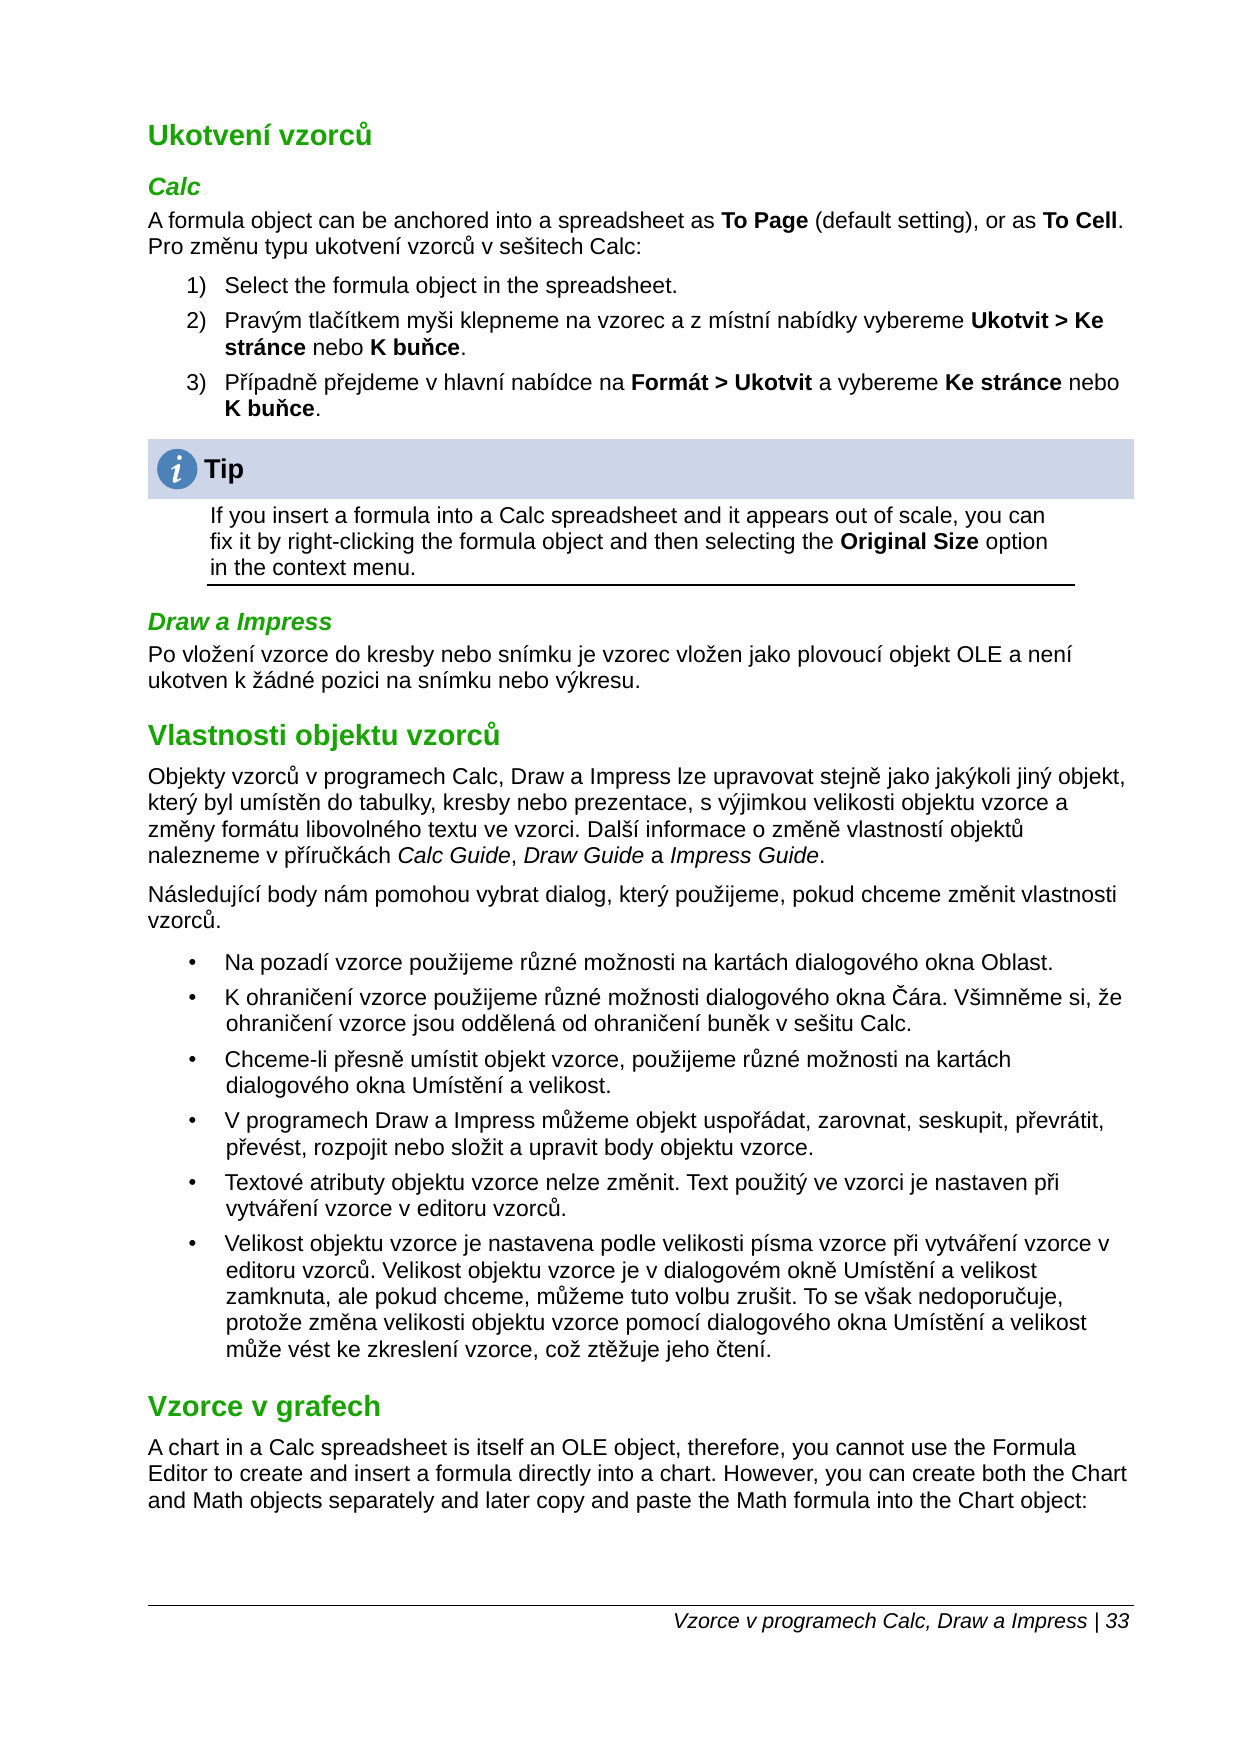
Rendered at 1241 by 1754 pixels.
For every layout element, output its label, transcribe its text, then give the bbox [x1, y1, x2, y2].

text Po vložení vzorce do kresby nebo snímku je vzorec vložen jako plovoucí objekt OLE a není ukotven k žádné pozici na snímku nebo výkresu. [148, 641, 1134, 694]
subtitle Vlastnosti objektu vzorců [148, 717, 1134, 751]
subtitle Calc [148, 172, 1134, 201]
list Případně přejdeme v hlavní nabídce na Formát > Ukotvit a vybereme Ke stránce nebo K buňce. [207, 369, 1134, 422]
text A chart in a Calc spreadsheet is itself an OLE object, therefore, you cannot use the Formula Editor to create and insert a formula directly into a chart. However, you can create both the Chart and Math objects separately and later copy and paste the Math formula into the Chart object: [148, 1434, 1134, 1513]
text A formula object can be anchored into a spreadsheet as To Page (default setting), or as To Cell. Pro změnu typu ukotvení vzorců v sešitech Calc: [148, 207, 1134, 260]
list Select the formula object in the spreadsheet. [207, 272, 1134, 298]
text Následující body nám pomohou vybrat dialog, který použijeme, pokud chceme změnit vlastnosti vzorců. [148, 881, 1134, 933]
list V programech Draw a Impress můžeme objekt uspořádat, zarovnat, seskupit, převrátit, převést, rozpojit nebo složit a upravit body objektu vzorce. [185, 1104, 1134, 1160]
text Objekty vzorců v programech Calc, Draw a Impress lze upravovat stejně jako jakýkoli jiný objekt, který byl umístěn do tabulky, kresby nebo prezentace, s výjimkou velikosti objektu vzorce a změny formátu libovolného textu ve vzorci. Další informace o změně vlastností objektů nalezneme v příručkách Calc Guide, Draw Guide a Impress Guide. [148, 763, 1134, 868]
list Textové atributy objektu vzorce nelze změnit. Text použitý ve vzorci je nastaven při vytváření vzorce v editoru vzorců. [185, 1166, 1134, 1221]
subtitle Ukotvení vzorců [148, 118, 1134, 152]
list K ohraničení vzorce použijeme různé možnosti dialogového okna Čára. Všimněme si, že ohraničení vzorce jsou oddělená od ohraničení buněk v sešitu Calc. [185, 981, 1134, 1037]
subtitle Tip [148, 439, 1134, 499]
list Pravým tlačítkem myši klepneme na vzorec a z místní nabídky vybereme Ukotvit > Ke stránce nebo K buňce. [207, 307, 1134, 360]
list Velikost objektu vzorce je nastavena podle velikosti písma vzorce při vytváření vzorce v editoru vzorců. Velikost objektu vzorce je v dialogovém okně Umístění a velikost zamknuta, ale pokud chceme, můžeme tuto volbu zrušit. To se však nedoporučuje, protože změna velikosti objektu vzorce pomocí dialogového okna Umístění a velikost může vést ke zkreslení vzorce, což ztěžuje jeho čtení. [185, 1227, 1134, 1365]
text If you insert a formula into a Calc spreadsheet and it appears out of scale, you can fix it by right-clicking the formula object and then selecting the Original Size option in the context menu. [207, 499, 1075, 584]
subtitle Vzorce v grafech [148, 1389, 1134, 1422]
list Chceme-li přesně umístit objekt vzorce, použijeme různé možnosti na kartách dialogového okna Umístění a velikost. [185, 1043, 1134, 1098]
list Na pozadí vzorce použijeme různé možnosti na kartách dialogového okna Oblast. [185, 946, 1134, 975]
subtitle Draw a Impress [148, 606, 1134, 635]
